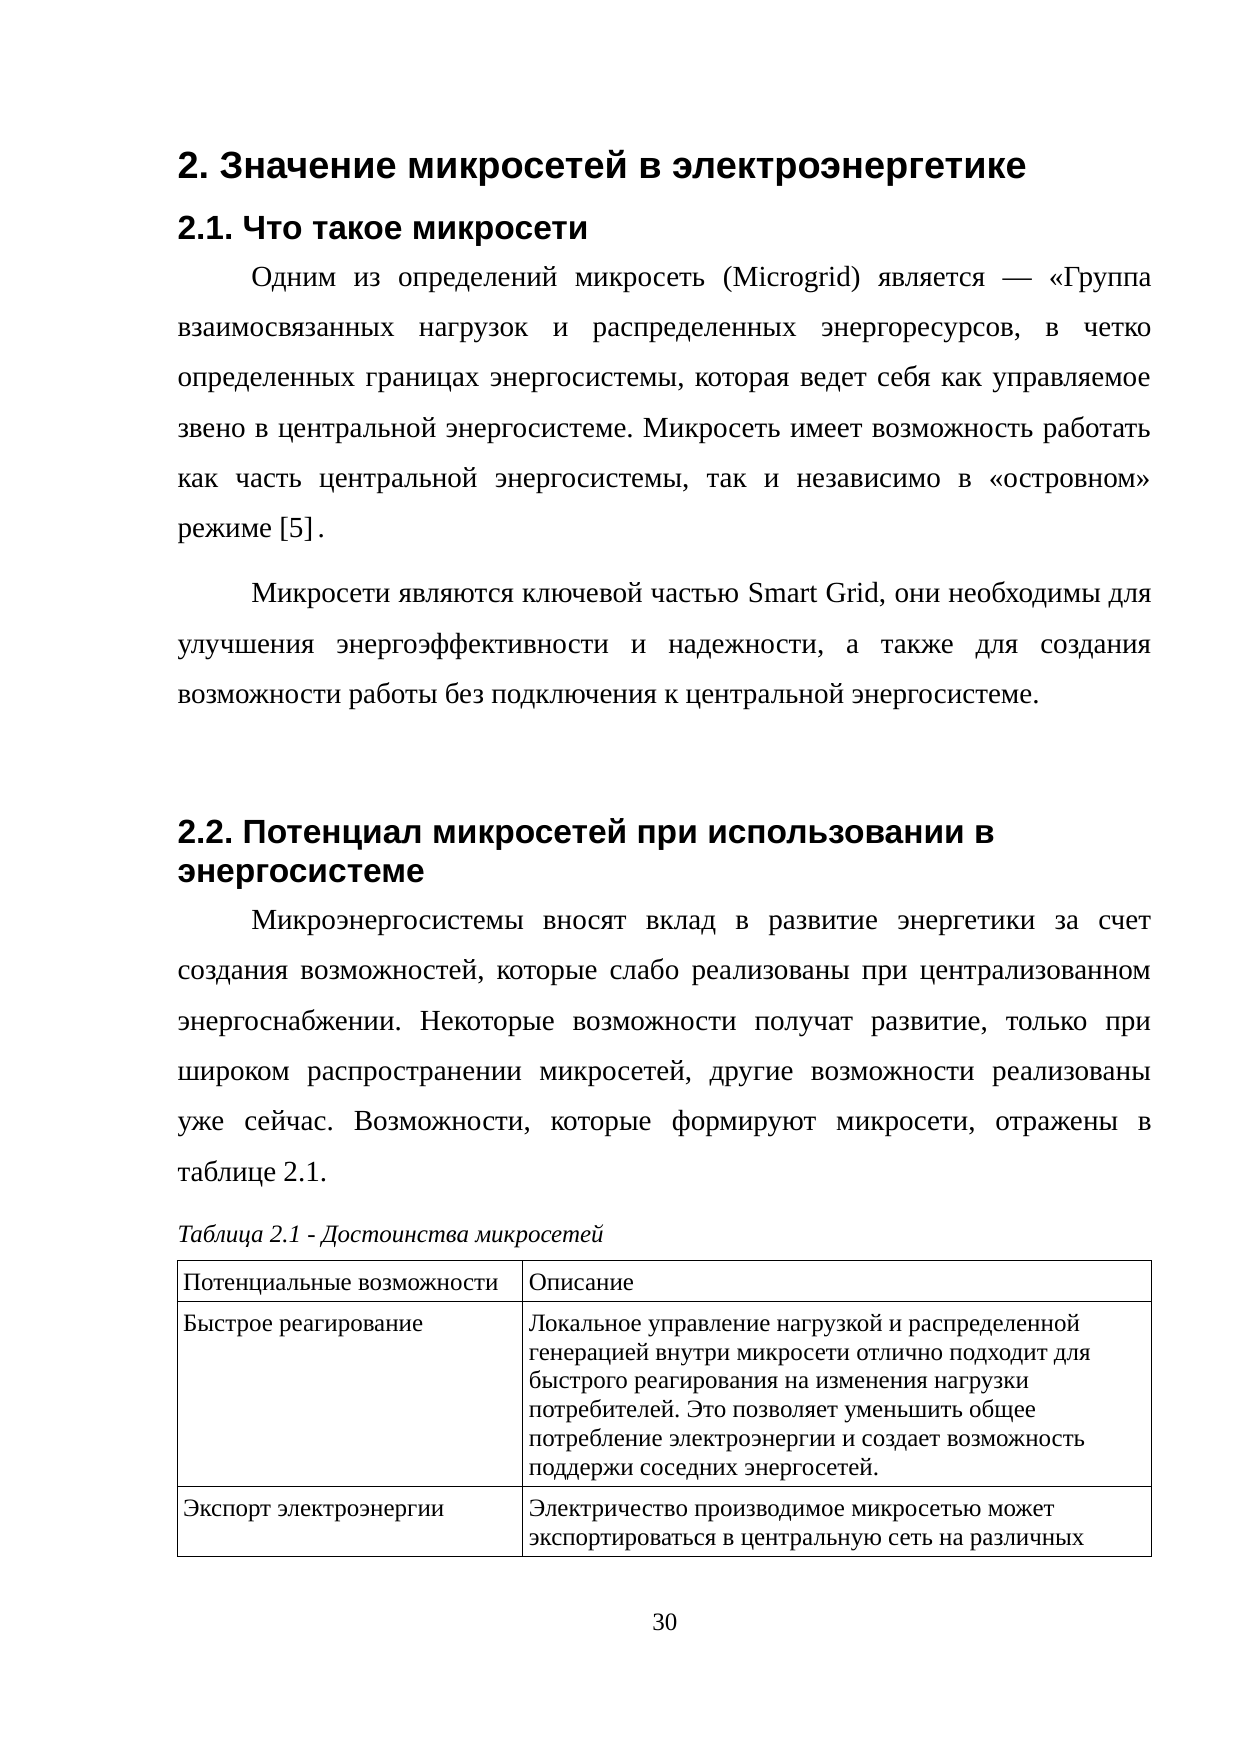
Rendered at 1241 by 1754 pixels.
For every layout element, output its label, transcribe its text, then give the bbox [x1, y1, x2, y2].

text Микросети являются ключевой частью Smart Grid, они необходимы для улучшения энергоэффективности и надежности, а также для создания возможности работы без подключения к центральной энергосистеме. [177, 575, 1152, 709]
table_cell Экспорт электроэнергии [178, 1487, 522, 1556]
text Микроэнергосистемы вносят вклад в развитие энергетики за счет создания возможностей, которые слабо реализованы при централизованном энергоснабжении. Некоторые возможности получат развитие, только при широком распространении микросетей, другие возможности реализованы уже сейчас. Возможности, которые формируют микросети, отражены в таблице 2.1. [177, 902, 1152, 1187]
table_cell Быстрое реагирование [178, 1302, 522, 1486]
text Таблица 2.1 - Достоинства микросетей [177, 1219, 1152, 1247]
table_header Потенциальные возможности [178, 1261, 522, 1301]
subtitle 2. Значение микросетей в электроэнергетике [177, 143, 1152, 187]
table_cell Локальное управление нагрузкой и распределенной генерацией внутри микросети отлично подходит для быстрого реагирования на изменения нагрузки потребителей. Это позволяет уменьшить общее потребление электроэнергии и создает возможность поддержи соседних энергосетей. [523, 1302, 1151, 1486]
table_cell Электричество производимое микросетью может экспортироваться в центральную сеть на различных [523, 1487, 1151, 1556]
table_header Описание [523, 1261, 1151, 1301]
subtitle 2.1. Что такое микросети [177, 208, 1152, 246]
subtitle 2.2. Потенциал микросетей при использовании в энергосистеме [177, 812, 1152, 889]
text Одним из определений микросеть (Microgrid) является — «Группа взаимосвязанных нагрузок и распределенных энергоресурсов, в четко определенных границах энергосистемы, которая ведет себя как управляемое звено в центральной энергосистеме. Микросеть имеет возможность работать как часть центральной энергосистемы, так и независимо в «островном» режиме [5] . [177, 259, 1152, 544]
